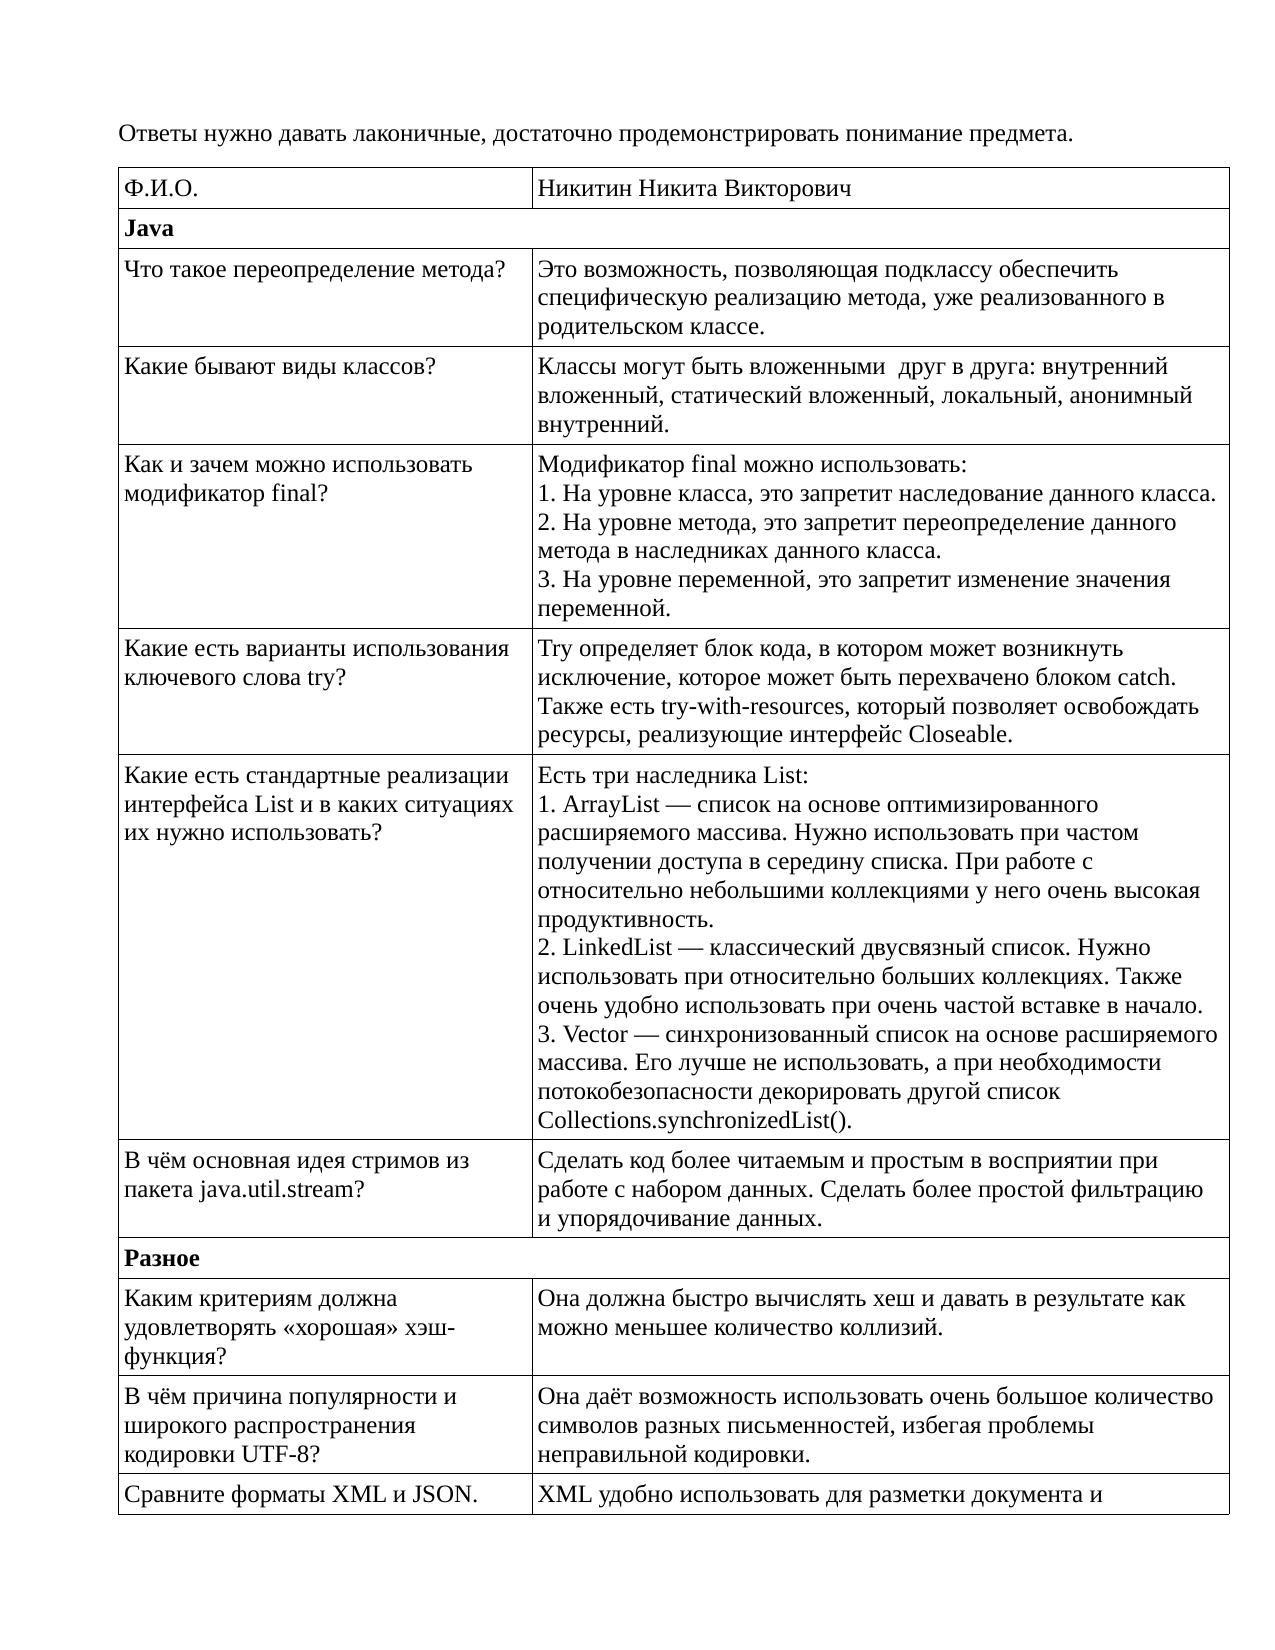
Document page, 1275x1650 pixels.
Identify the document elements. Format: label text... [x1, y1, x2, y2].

table_cell В чём основная идея стримов из пакета java.util.stream? [119, 1140, 532, 1237]
table_cell Классы могут быть вложенными друг в друга: внутренний вложенный, статический вложенный, локальный, анонимный внутренний. [533, 347, 1229, 443]
table_cell Это возможность, позволяющая подклассу обеспечить специфическую реализацию метода, уже реализованного в родительском классе. [533, 249, 1229, 346]
table_cell Какие есть варианты использования ключевого слова try? [119, 629, 532, 754]
table_cell Что такое переопределение метода? [119, 249, 532, 346]
table_cell Try определяет блок кода, в котором может возникнуть исключение, которое может быть перехвачено блоком catch. Также есть try-with-resources, который позволяет освобождать ресурсы, реализующие интерфейс Closeable. [533, 629, 1229, 754]
table_cell Какие есть стандартные реализации интерфейса List и в каких ситуациях их нужно использовать? [119, 755, 532, 1139]
table_cell Java [119, 209, 1229, 248]
table_cell В чём причина популярности и широкого распространения кодировки UTF-8? [119, 1376, 532, 1473]
table_cell Как и зачем можно использовать модификатор final? [119, 445, 532, 627]
text Ответы нужно давать лаконичные, достаточно продемонстрировать понимание предмета. [118, 118, 1157, 147]
table_cell Какие бывают виды классов? [119, 347, 532, 443]
table_header Ф.И.О. [119, 168, 532, 207]
table_header Никитин Никита Викторович [533, 168, 1229, 207]
table_cell Модификатор final можно использовать: 1. На уровне класса, это запретит наследование данного класса. 2. На уровне метода, это запретит переопределение данного метода в наследниках данного класса. 3. На уровне переменной, это запретит изменение значения переменной. [533, 445, 1229, 627]
table_cell Каким критериям должна удовлетворять «хорошая» хэш-функция? [119, 1279, 532, 1375]
table_cell XML удобно использовать для разметки документа и [533, 1474, 1229, 1513]
table_cell Есть три наследника List: 1. ArrayList — список на основе оптимизированного расширяемого массива. Нужно использовать при частом получении доступа в середину списка. При работе с относительно небольшими коллекциями у него очень высокая продуктивность. 2. LinkedList — классический двусвязный список. Нужно использовать при относительно больших коллекциях. Также очень удобно использовать при очень частой вставке в начало. 3. Vector — синхронизованный список на основе расширяемого массива. Его лучше не использовать, а при необходимости потокобезопасности декорировать другой список Collections.synchronizedList(). [533, 755, 1229, 1139]
table_cell Сделать код более читаемым и простым в восприятии при работе с набором данных. Сделать более простой фильтрацию и упорядочивание данных. [533, 1140, 1229, 1237]
table_cell Она должна быстро вычислять хеш и давать в результате как можно меньшее количество коллизий. [533, 1279, 1229, 1375]
table_cell Разное [119, 1238, 1229, 1277]
table_cell Сравните форматы XML и JSON. [119, 1474, 532, 1513]
table_cell Она даёт возможность использовать очень большое количество символов разных письменностей, избегая проблемы неправильной кодировки. [533, 1376, 1229, 1473]
